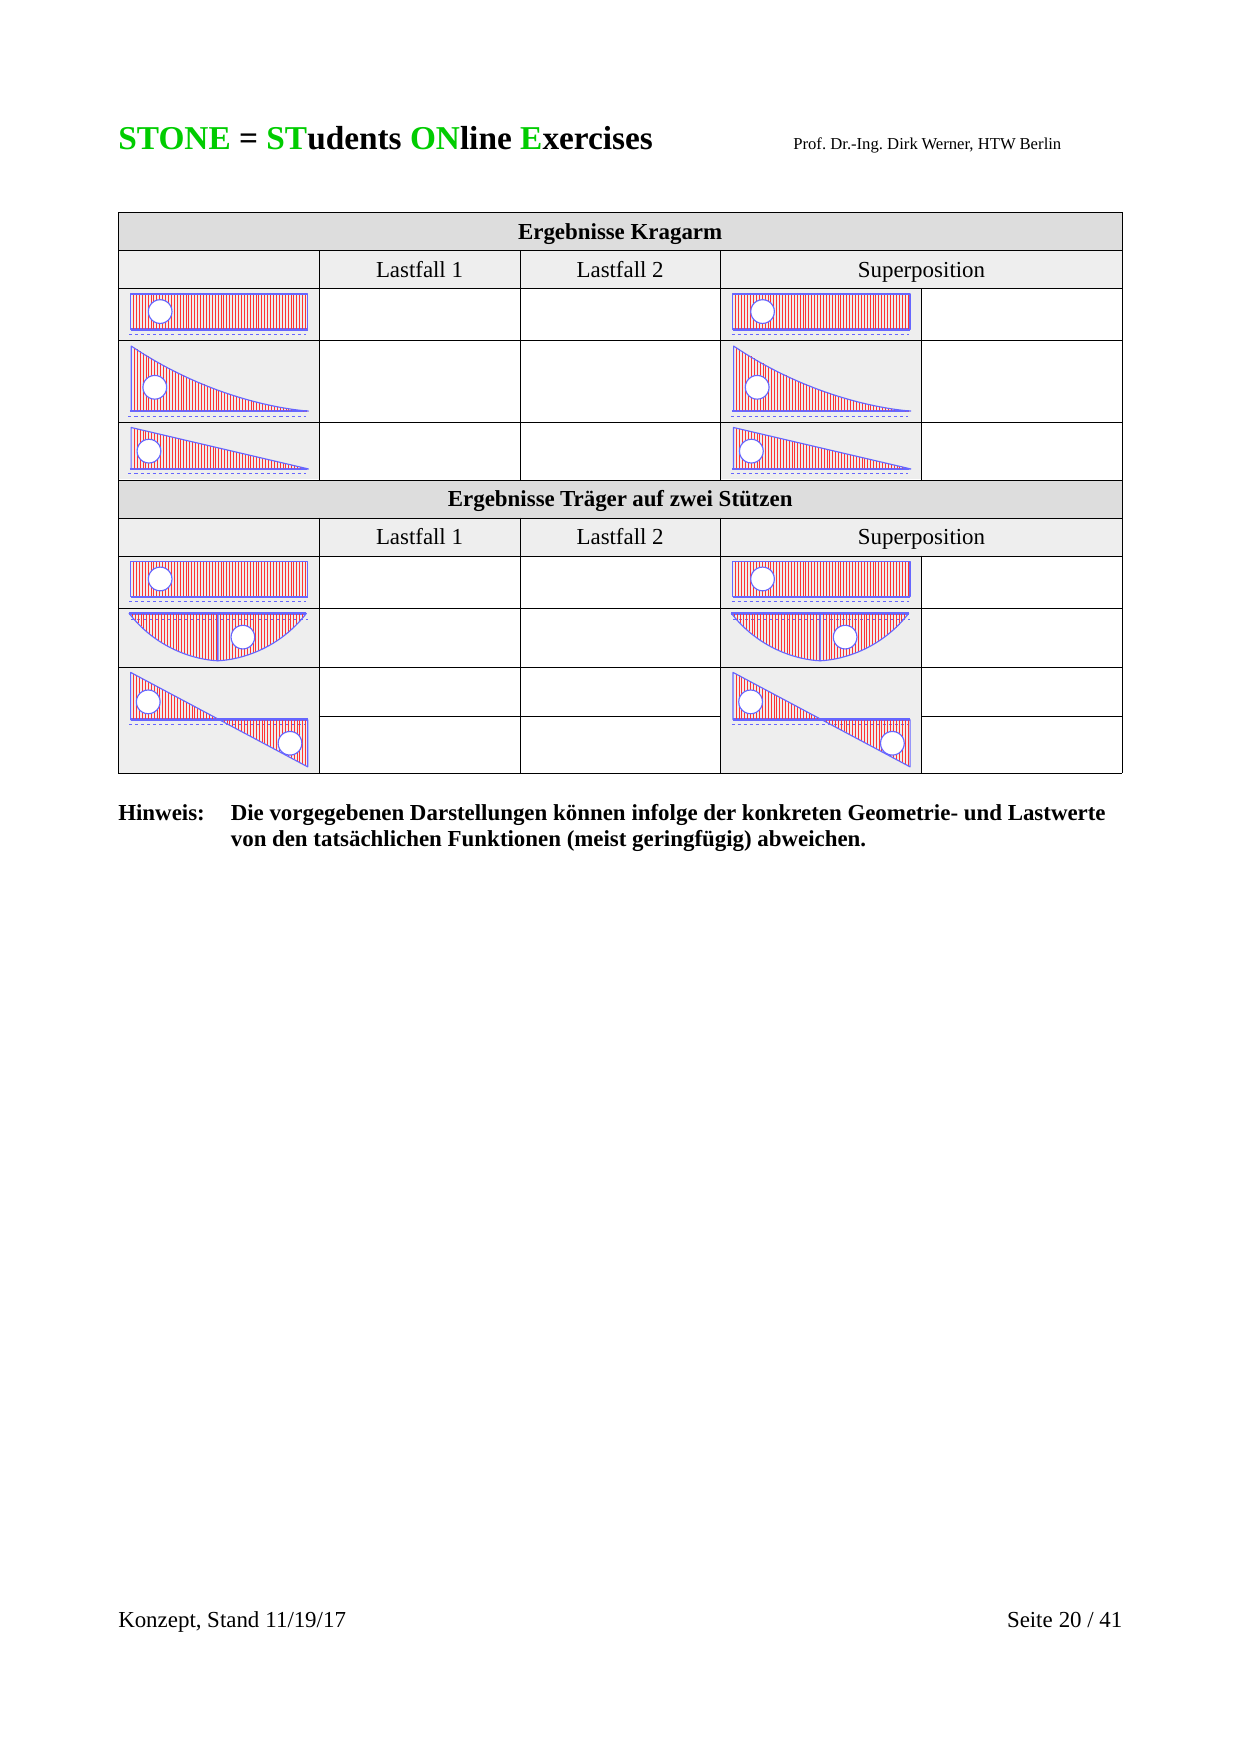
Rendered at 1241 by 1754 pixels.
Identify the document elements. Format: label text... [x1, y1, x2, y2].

table_cell [922, 423, 1122, 479]
table_header Ergebnisse Träger auf zwei Stützen [119, 481, 1122, 518]
table_cell [922, 557, 1122, 608]
table_cell [521, 341, 720, 422]
table_cell [119, 423, 319, 479]
table_cell Lastfall 2 [521, 251, 720, 288]
table_cell Lastfall 2 [521, 519, 720, 556]
table_cell [320, 289, 520, 340]
table_cell [521, 717, 720, 773]
table_cell [922, 717, 1122, 773]
table_cell Superposition [721, 251, 1122, 288]
table_cell [922, 668, 1122, 716]
table_cell [119, 519, 319, 556]
table_cell [119, 668, 319, 773]
table_cell [721, 289, 921, 340]
text von den tatsächlichen Funktionen (meist geringfügig) abweichen. [118, 826, 1122, 852]
table_cell [119, 341, 319, 422]
table_cell [119, 557, 319, 608]
table_cell [320, 557, 520, 608]
table_cell [320, 717, 520, 773]
table_cell [922, 289, 1122, 340]
table_cell Superposition [721, 519, 1122, 556]
table_cell [721, 423, 921, 479]
table_cell Lastfall 1 [320, 251, 520, 288]
table_cell [521, 557, 720, 608]
table_cell [521, 289, 720, 340]
table_cell [119, 251, 319, 288]
table_cell Lastfall 1 [320, 519, 520, 556]
table_cell [119, 609, 319, 667]
text Hinweis: Die vorgegebenen Darstellungen können infolge der konkreten Geometrie- und Lastwerte [118, 799, 1122, 826]
table_cell [320, 341, 520, 422]
table_cell [721, 341, 921, 422]
table_header Ergebnisse Kragarm [119, 213, 1122, 250]
table_cell [721, 609, 921, 667]
table_cell [922, 341, 1122, 422]
table_cell [721, 557, 921, 608]
table_cell [320, 609, 520, 667]
table_cell [922, 609, 1122, 667]
table_cell [320, 423, 520, 479]
table_cell [119, 289, 319, 340]
table_cell [721, 668, 921, 773]
table_cell [521, 423, 720, 479]
table_cell [521, 668, 720, 716]
table_cell [320, 668, 520, 716]
table_cell [521, 609, 720, 667]
